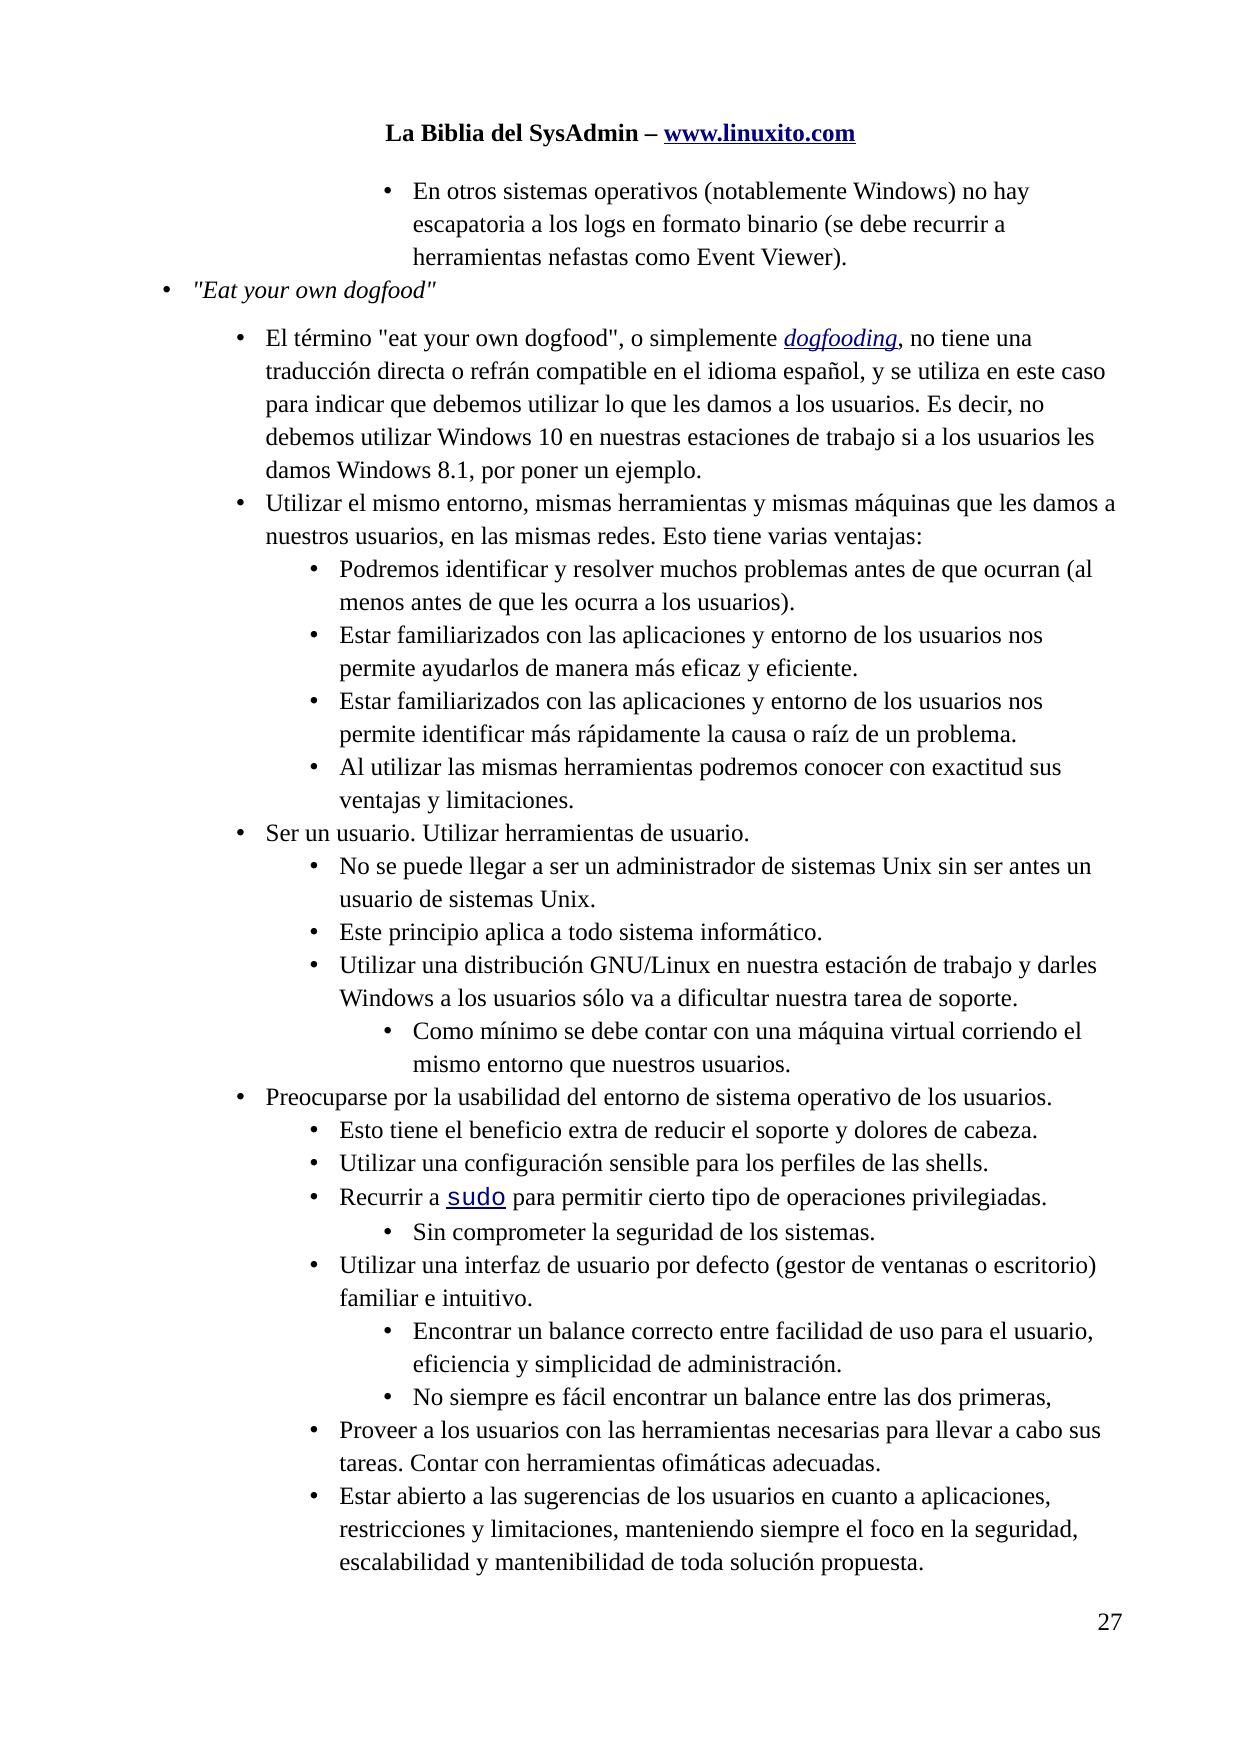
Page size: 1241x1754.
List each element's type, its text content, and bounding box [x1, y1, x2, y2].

list Utilizar el mismo entorno, mismas herramientas y mismas máquinas que les damos a nuestros usuarios, en las mismas redes. Esto tiene varias ventajas: [236, 488, 1122, 550]
list Utilizar una configuración sensible para los perfiles de las shells. [309, 1148, 1122, 1177]
list Sin comprometer la seguridad de los sistemas. [383, 1217, 1122, 1246]
list Estar familiarizados con las aplicaciones y entorno de los usuarios nos permite ayudarlos de manera más eficaz y eficiente. [309, 620, 1122, 682]
list No se puede llegar a ser un administrador de sistemas Unix sin ser antes un usuario de sistemas Unix. [309, 851, 1122, 913]
list Recurrir a sudo para permitir cierto tipo de operaciones privilegiadas. [309, 1182, 1122, 1212]
list El término "eat your own dogfood", o simplemente dogfooding, no tiene una traducción directa o refrán compatible en el idioma español, y se utiliza en este caso para indicar que debemos utilizar lo que les damos a los usuarios. Es decir, no debemos utilizar Windows 10 en nuestras estaciones de trabajo si a los usuarios les damos Windows 8.1, por poner un ejemplo. [236, 323, 1122, 484]
list No siempre es fácil encontrar un balance entre las dos primeras, [383, 1382, 1122, 1411]
list Proveer a los usuarios con las herramientas necesarias para llevar a cabo sus tareas. Contar con herramientas ofimáticas adecuadas. [309, 1415, 1122, 1477]
list Este principio aplica a todo sistema informático. [309, 917, 1122, 946]
list Utilizar una distribución GNU/Linux en nuestra estación de trabajo y darles Windows a los usuarios sólo va a dificultar nuestra tarea de soporte. [309, 950, 1122, 1012]
list Encontrar un balance correcto entre facilidad de uso para el usuario, eficiencia y simplicidad de administración. [383, 1316, 1122, 1378]
list Preocuparse por la usabilidad del entorno de sistema operativo de los usuarios. [236, 1082, 1122, 1111]
list Utilizar una interfaz de usuario por defecto (gestor de ventanas o escritorio) familiar e intuitivo. [309, 1250, 1122, 1312]
list Podremos identificar y resolver muchos problemas antes de que ocurran (al menos antes de que les ocurra a los usuarios). [309, 554, 1122, 616]
list Esto tiene el beneficio extra de reducir el soporte y dolores de cabeza. [309, 1116, 1122, 1144]
list "Eat your own dogfood" [162, 275, 1122, 304]
list Estar familiarizados con las aplicaciones y entorno de los usuarios nos permite identificar más rápidamente la causa o raíz de un problema. [309, 686, 1122, 748]
list En otros sistemas operativos (notablemente Windows) no hay escapatoria a los logs en formato binario (se debe recurrir a herramientas nefastas como Event Viewer). [383, 176, 1122, 271]
list Como mínimo se debe contar con una máquina virtual corriendo el mismo entorno que nuestros usuarios. [383, 1016, 1122, 1078]
list Ser un usuario. Utilizar herramientas de usuario. [236, 818, 1122, 847]
list Estar abierto a las sugerencias de los usuarios en cuanto a aplicaciones, restricciones y limitaciones, manteniendo siempre el foco en la seguridad, escalabilidad y mantenibilidad de toda solución propuesta. [309, 1481, 1122, 1576]
list Al utilizar las mismas herramientas podremos conocer con exactitud sus ventajas y limitaciones. [309, 752, 1122, 814]
